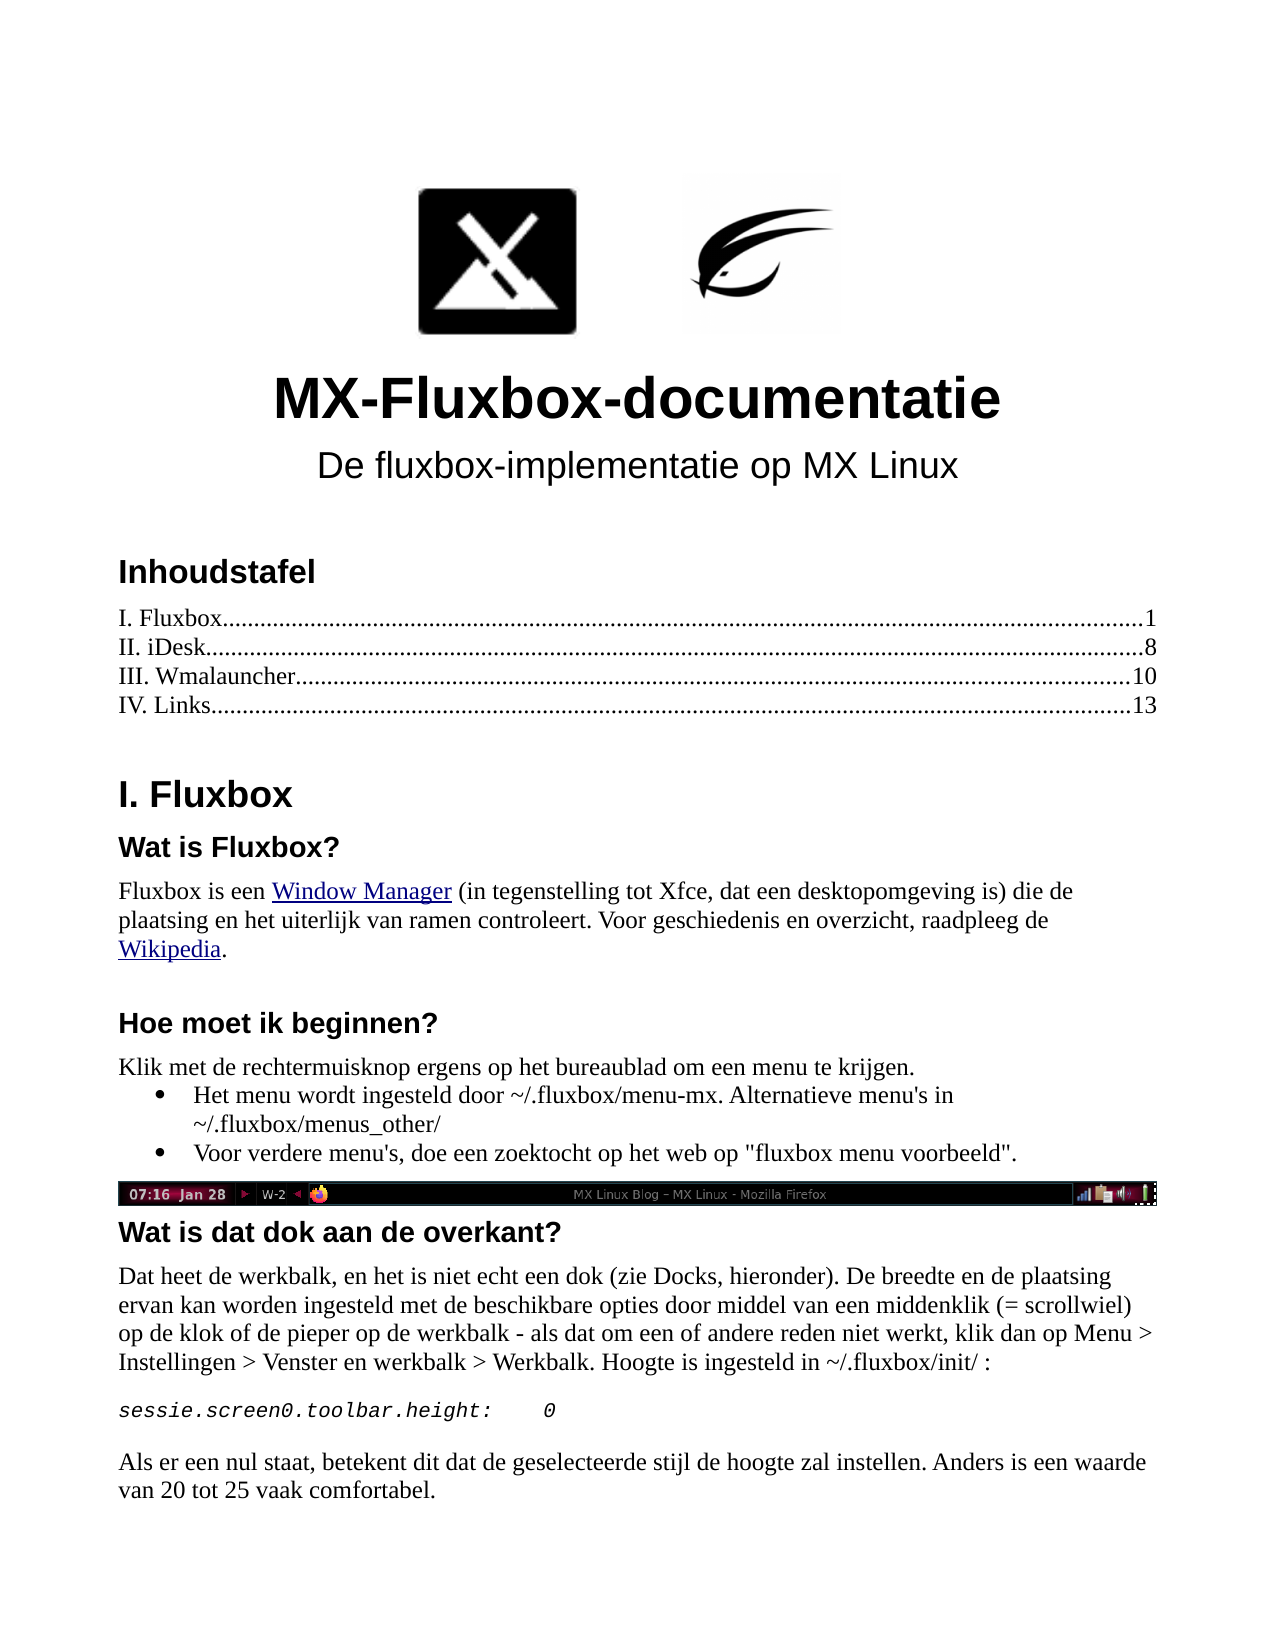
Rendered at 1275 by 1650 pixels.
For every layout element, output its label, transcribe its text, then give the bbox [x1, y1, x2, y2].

list Voor verdere menu's, doe een zoektocht op het web op "fluxbox menu voorbeeld". [156, 1138, 1157, 1167]
text IV. Links 13 [118, 690, 1157, 718]
subtitle Wat is Fluxbox? [118, 830, 1157, 864]
text II. iDesk 8 [118, 632, 1157, 661]
text Dat heet de werkbalk, en het is niet echt een dok (zie Docks, hieronder). De breedte en de plaatsing ervan kan worden ingesteld met de beschikbare opties door middel van een middenklik (= scrollwiel) op de klok of de pieper op de werkbalk - als dat om een of andere reden niet werkt, klik dan op Menu > Instellingen > Venster en werkbalk > Werkbalk. Hoogte is ingesteld in ~/.fluxbox/init/ : [118, 1261, 1157, 1376]
text Als er een nul staat, betekent dit dat de geselecteerde stijl de hoogte zal instellen. Anders is een waarde van 20 tot 25 vaak comfortabel. [118, 1447, 1157, 1504]
picture [118, 1181, 1157, 1206]
text III. Wmalauncher 10 [118, 661, 1157, 690]
subtitle Wat is dat dok aan de overkant? [118, 1206, 1157, 1248]
subtitle I. Fluxbox [118, 772, 1157, 816]
picture [681, 173, 842, 334]
text I. Fluxbox 1 [118, 603, 1157, 632]
title MX-Fluxbox-documentatie [118, 290, 1157, 430]
subtitle De fluxbox-implementatie op MX Linux [118, 443, 1157, 486]
subtitle Hoe moet ik beginnen? [118, 1006, 1157, 1039]
picture [415, 186, 581, 339]
text sessie.screen0.toolbar.height: 0 [118, 1399, 1157, 1423]
text Klik met de rechtermuisknop ergens op het bureaublad om een menu te krijgen. [118, 1052, 1157, 1081]
subtitle Inhoudstafel [118, 552, 1157, 591]
text Fluxbox is een Window Manager (in tegenstelling tot Xfce, dat een desktopomgeving is) die de plaatsing en het uiterlijk van ramen controleert. Voor geschiedenis en overzicht, raadpleeg de Wikipedia. [118, 876, 1157, 962]
list Het menu wordt ingesteld door ~/.fluxbox/menu-mx. Alternatieve menu's in ~/.fluxbox/menus_other/ [156, 1081, 1157, 1138]
